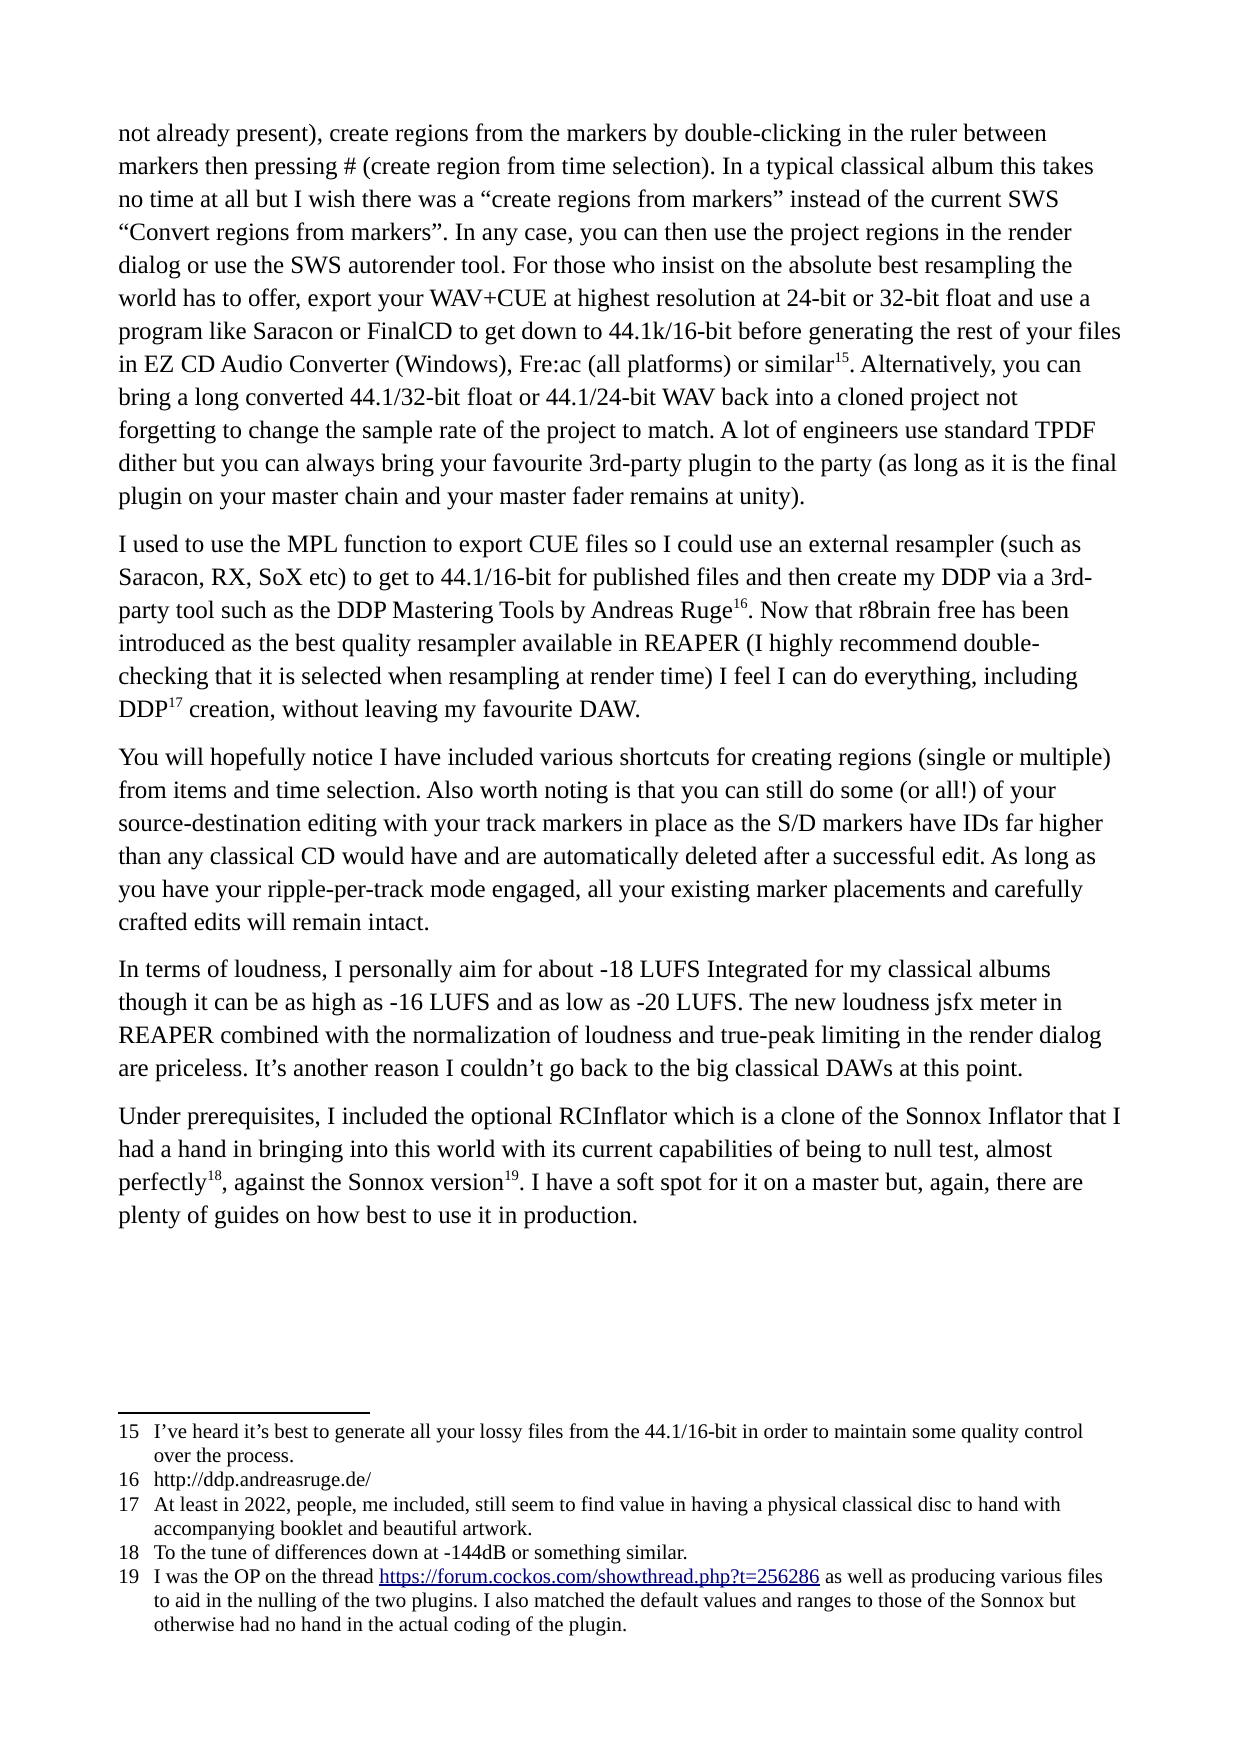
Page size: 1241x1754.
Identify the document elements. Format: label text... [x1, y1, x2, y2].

text You will hopefully notice I have included various shortcuts for creating regions (single or multiple) from items and time selection. Also worth noting is that you can still do some (or all!) of your source-destination editing with your track markers in place as the S/D markers have IDs far higher than any classical CD would have and are automatically deleted after a successful edit. As long as you have your ripple-per-track mode engaged, all your existing marker placements and carefully crafted edits will remain intact. [118, 742, 1122, 936]
text I was the OP on the thread https://forum.cockos.com/showthread.php?t=256286 as well as producing various files to aid in the nulling of the two plugins. I also matched the default values and ranges to those of the Sonnox but otherwise had no hand in the actual coding of the plugin. [118, 1564, 1122, 1636]
text Under prerequisites, I included the optional RCInflator which is a clone of the Sonnox Inflator that I had a hand in bringing into this world with its current capabilities of being to null test, almost perfectly, against the Sonnox version. I have a soft spot for it on a master but, again, there are plenty of guides on how best to use it in production. [118, 1101, 1122, 1229]
text I’ve heard it’s best to generate all your lossy files from the 44.1/16-bit in order to maintain some quality control over the process. [118, 1419, 1122, 1467]
text not already present), create regions from the markers by double-clicking in the ruler between markers then pressing # (create region from time selection). In a typical classical album this takes no time at all but I wish there was a “create regions from markers” instead of the current SWS “Convert regions from markers”. In any case, you can then use the project regions in the render dialog or use the SWS autorender tool. For those who insist on the absolute best resampling the world has to offer, export your WAV+CUE at highest resolution at 24-bit or 32-bit float and use a program like Saracon or FinalCD to get down to 44.1k/16-bit before generating the rest of your files in EZ CD Audio Converter (Windows), Fre:ac (all platforms) or similar. Alternatively, you can bring a long converted 44.1/32-bit float or 44.1/24-bit WAV back into a cloned project not forgetting to change the sample rate of the project to match. A lot of engineers use standard TPDF dither but you can always bring your favourite 3rd-party plugin to the party (as long as it is the final plugin on your master chain and your master fader remains at unity). [118, 118, 1122, 510]
text http://ddp.andreasruge.de/ [118, 1467, 1122, 1491]
text I used to use the MPL function to export CUE files so I could use an external resampler (such as Saracon, RX, SoX etc) to get to 44.1/16-bit for published files and then create my DDP via a 3rd-party tool such as the DDP Mastering Tools by Andreas Ruge. Now that r8brain free has been introduced as the best quality resampler available in REAPER (I highly recommend double-checking that it is selected when resampling at render time) I feel I can do everything, including DDP creation, without leaving my favourite DAW. [118, 529, 1122, 723]
text At least in 2022, people, me included, still seem to find value in having a physical classical disc to hand with accompanying booklet and beautiful artwork. [118, 1491, 1122, 1539]
text To the tune of differences down at -144dB or something similar. [118, 1539, 1122, 1564]
text In terms of loudness, I personally aim for about -18 LUFS Integrated for my classical albums though it can be as high as -16 LUFS and as low as -20 LUFS. The new loudness jsfx meter in REAPER combined with the normalization of loudness and true-peak limiting in the render dialog are priceless. It’s another reason I couldn’t go back to the big classical DAWs at this point. [118, 954, 1122, 1082]
